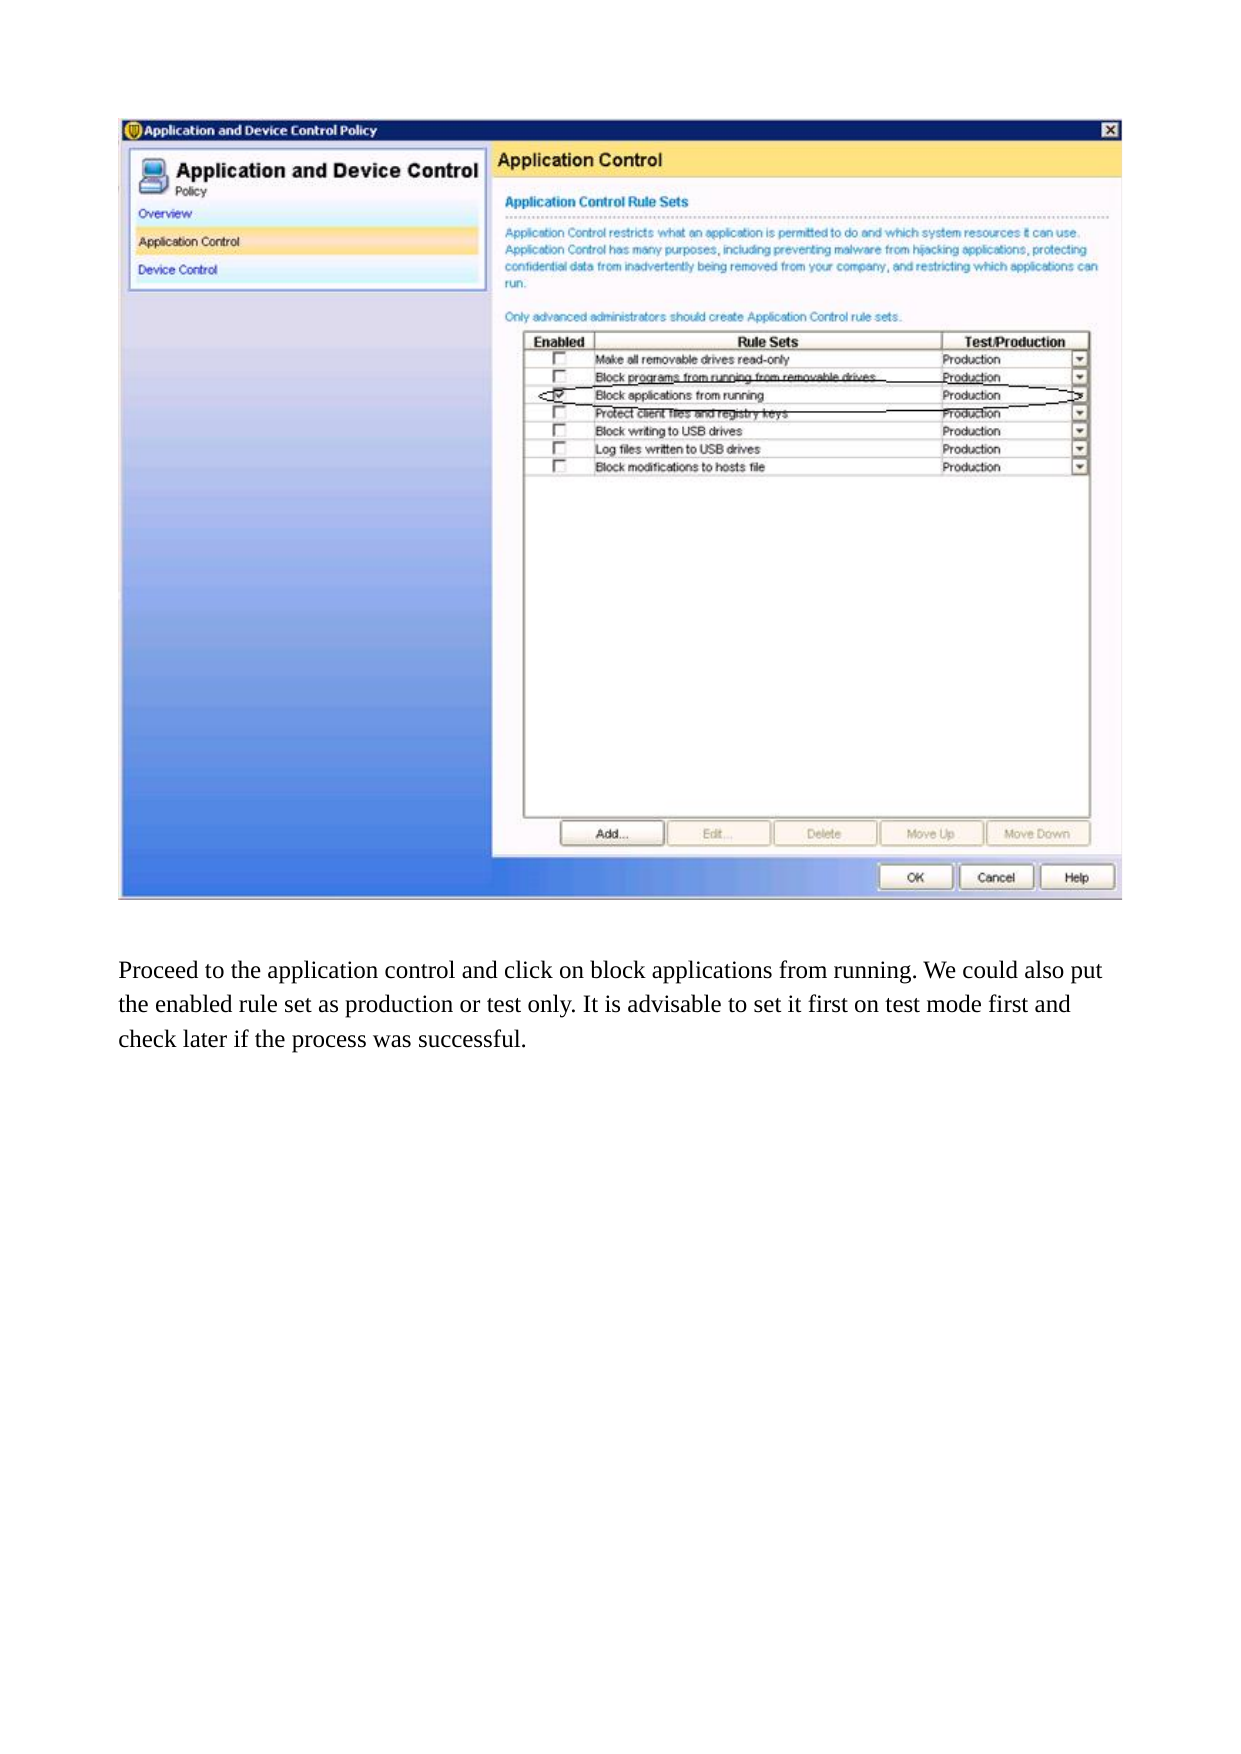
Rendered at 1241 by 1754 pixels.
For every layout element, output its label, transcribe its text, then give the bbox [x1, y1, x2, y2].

text Proceed to the application control and click on block applications from running. We could also put the enabled rule set as production or test only. It is advisable to set it first on test mode first and check later if the process was successful. [118, 955, 1122, 1052]
picture [118, 118, 1123, 900]
